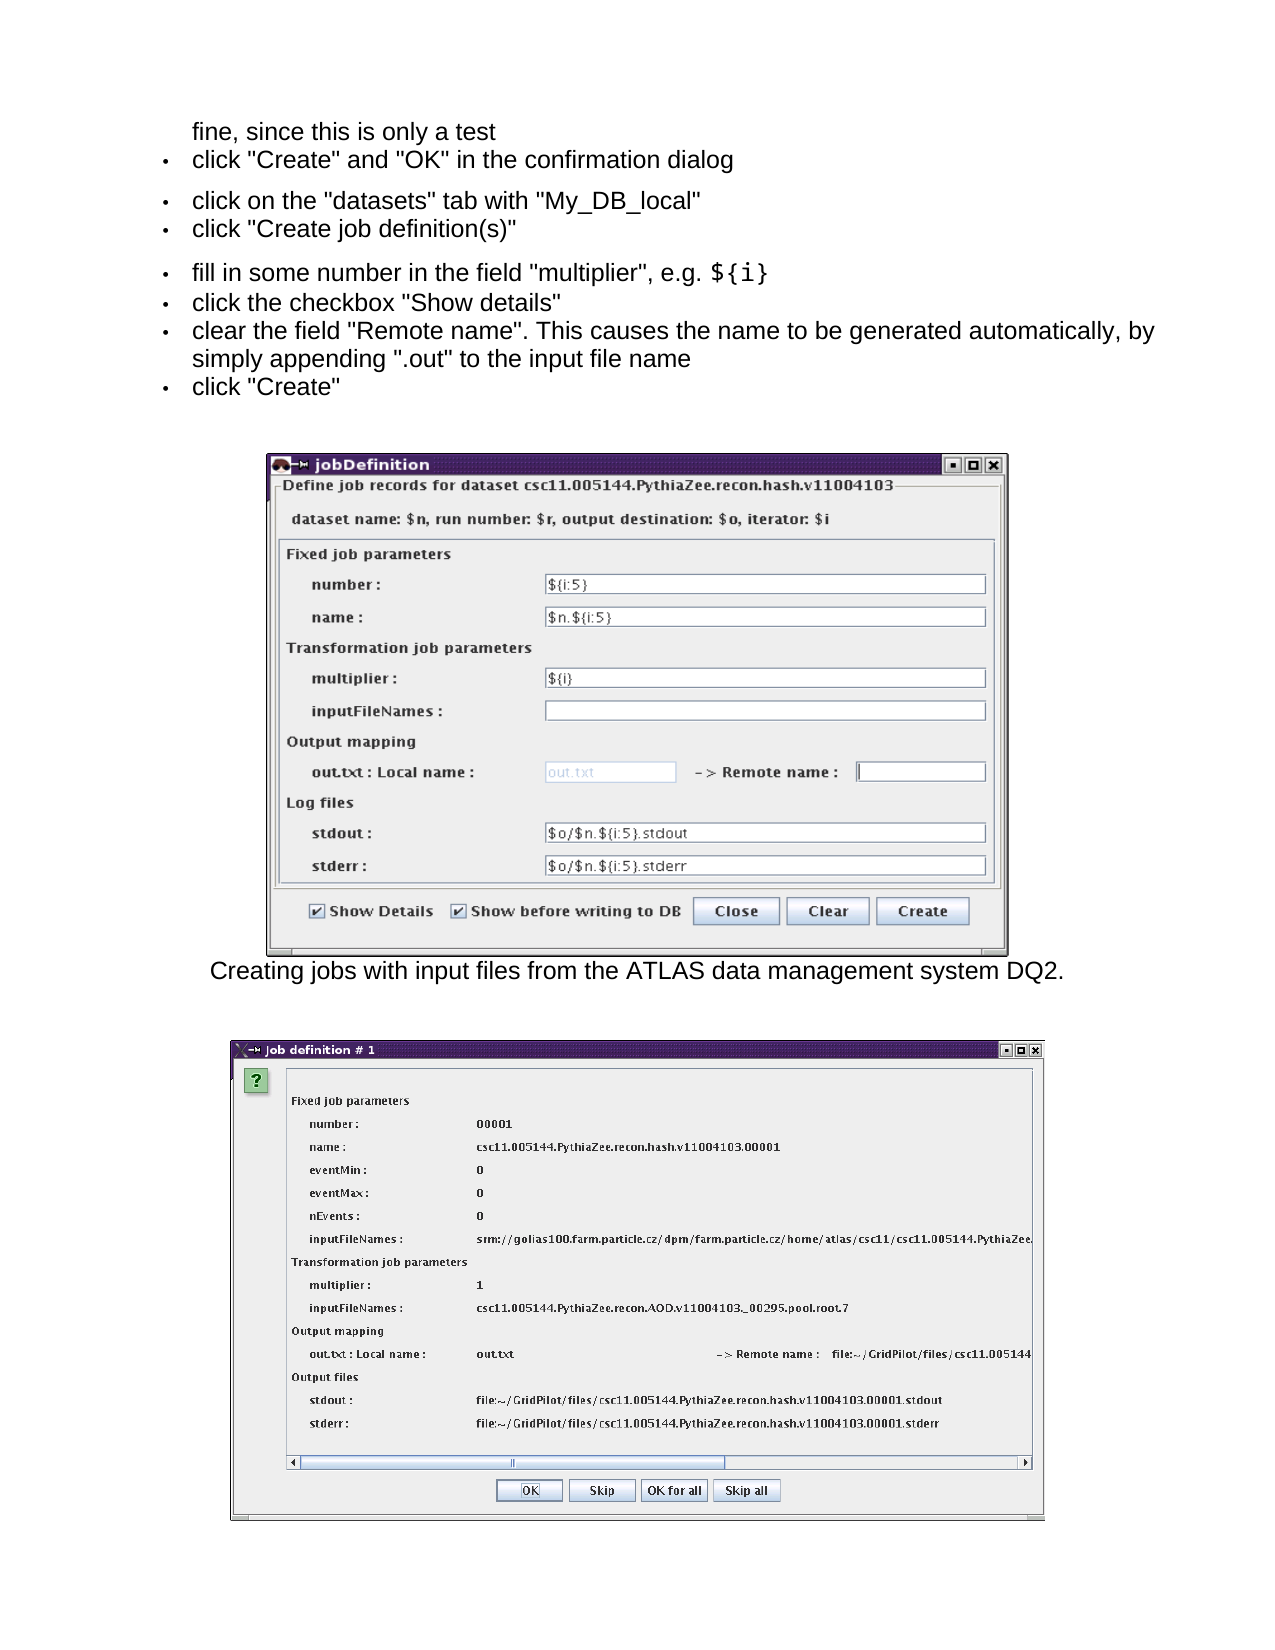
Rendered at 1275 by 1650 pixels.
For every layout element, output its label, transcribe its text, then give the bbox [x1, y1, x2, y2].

list fill in some number in the field "multiplier", e.g. ${i} [162, 255, 1157, 289]
picture [230, 1040, 1045, 1521]
list click "Create" [162, 373, 1157, 401]
list fine, since this is only a test [162, 118, 1157, 146]
list clear the field "Remote name". This causes the name to be generated automatically, by simply appending ".out" to the input file name [162, 317, 1157, 373]
list click "Create" and "OK" in the confirmation dialog [162, 146, 1157, 174]
list click "Create job definition(s)" [162, 214, 1157, 242]
text Creating jobs with input files from the ATLAS data management system DQ2. [118, 957, 1157, 985]
list click on the "datasets" tab with "My_DB_local" [162, 186, 1157, 214]
list click the checkbox "Show details" [162, 289, 1157, 317]
picture [266, 453, 1009, 957]
